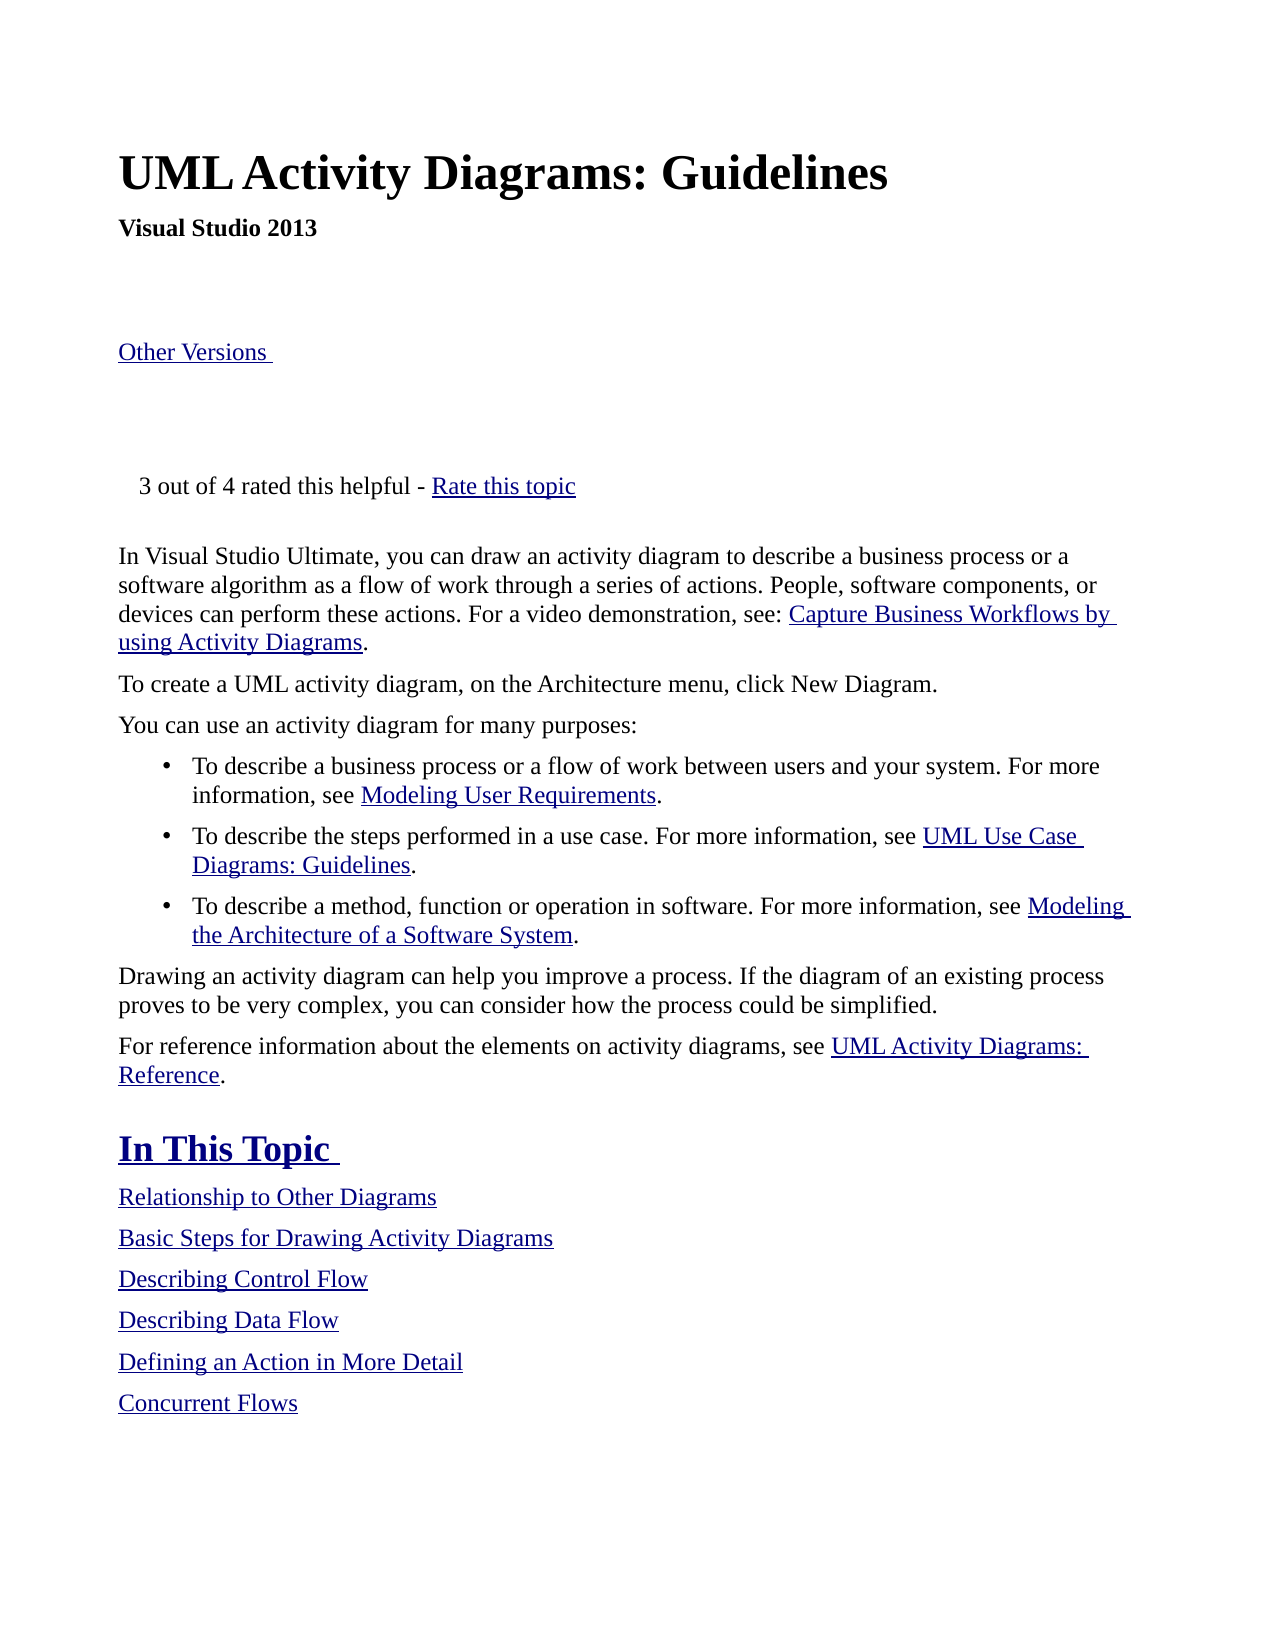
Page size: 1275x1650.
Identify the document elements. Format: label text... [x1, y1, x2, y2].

text Drawing an activity diagram can help you improve a process. If the diagram of an existing process proves to be very complex, you can consider how the process could be simplified. [118, 961, 1157, 1019]
text For reference information about the elements on activity diagrams, see UML Activity Diagrams: Reference. [118, 1031, 1157, 1089]
text In Visual Studio Ultimate, you can draw an activity diagram to describe a business process or a software algorithm as a flow of work through a series of actions. People, software components, or devices can perform these actions. For a video demonstration, see: Capture Business Workflows by using Activity Diagrams. [118, 541, 1157, 656]
list To describe the steps performed in a use case. For more information, see UML Use Case Diagrams: Guidelines. [162, 821, 1157, 879]
text 3 out of 4 rated this helpful - Rate this topic [138, 471, 1157, 500]
text You can use an activity diagram for many purposes: [118, 710, 1157, 739]
text Describing Data Flow [118, 1306, 1157, 1334]
subtitle UML Activity Diagrams: Guidelines [118, 143, 1157, 201]
list To describe a business process or a flow of work between users and your system. For more information, see Modeling User Requirements. [162, 751, 1157, 809]
text Describing Control Flow [118, 1264, 1157, 1293]
text Concurrent Flows [118, 1388, 1157, 1417]
subtitle In This Topic [118, 1126, 1157, 1169]
list To describe a method, function or operation in software. For more information, see Modeling the Architecture of a Software System. [162, 891, 1157, 949]
text Defining an Action in More Detail [118, 1347, 1157, 1376]
text Basic Steps for Drawing Activity Diagrams [118, 1223, 1157, 1252]
text To create a UML activity diagram, on the Architecture menu, click New Diagram. [118, 669, 1157, 697]
text Other Versions [118, 337, 1157, 366]
text Relationship to Other Diagrams [118, 1182, 1157, 1211]
text Visual Studio 2013 [118, 213, 1157, 242]
